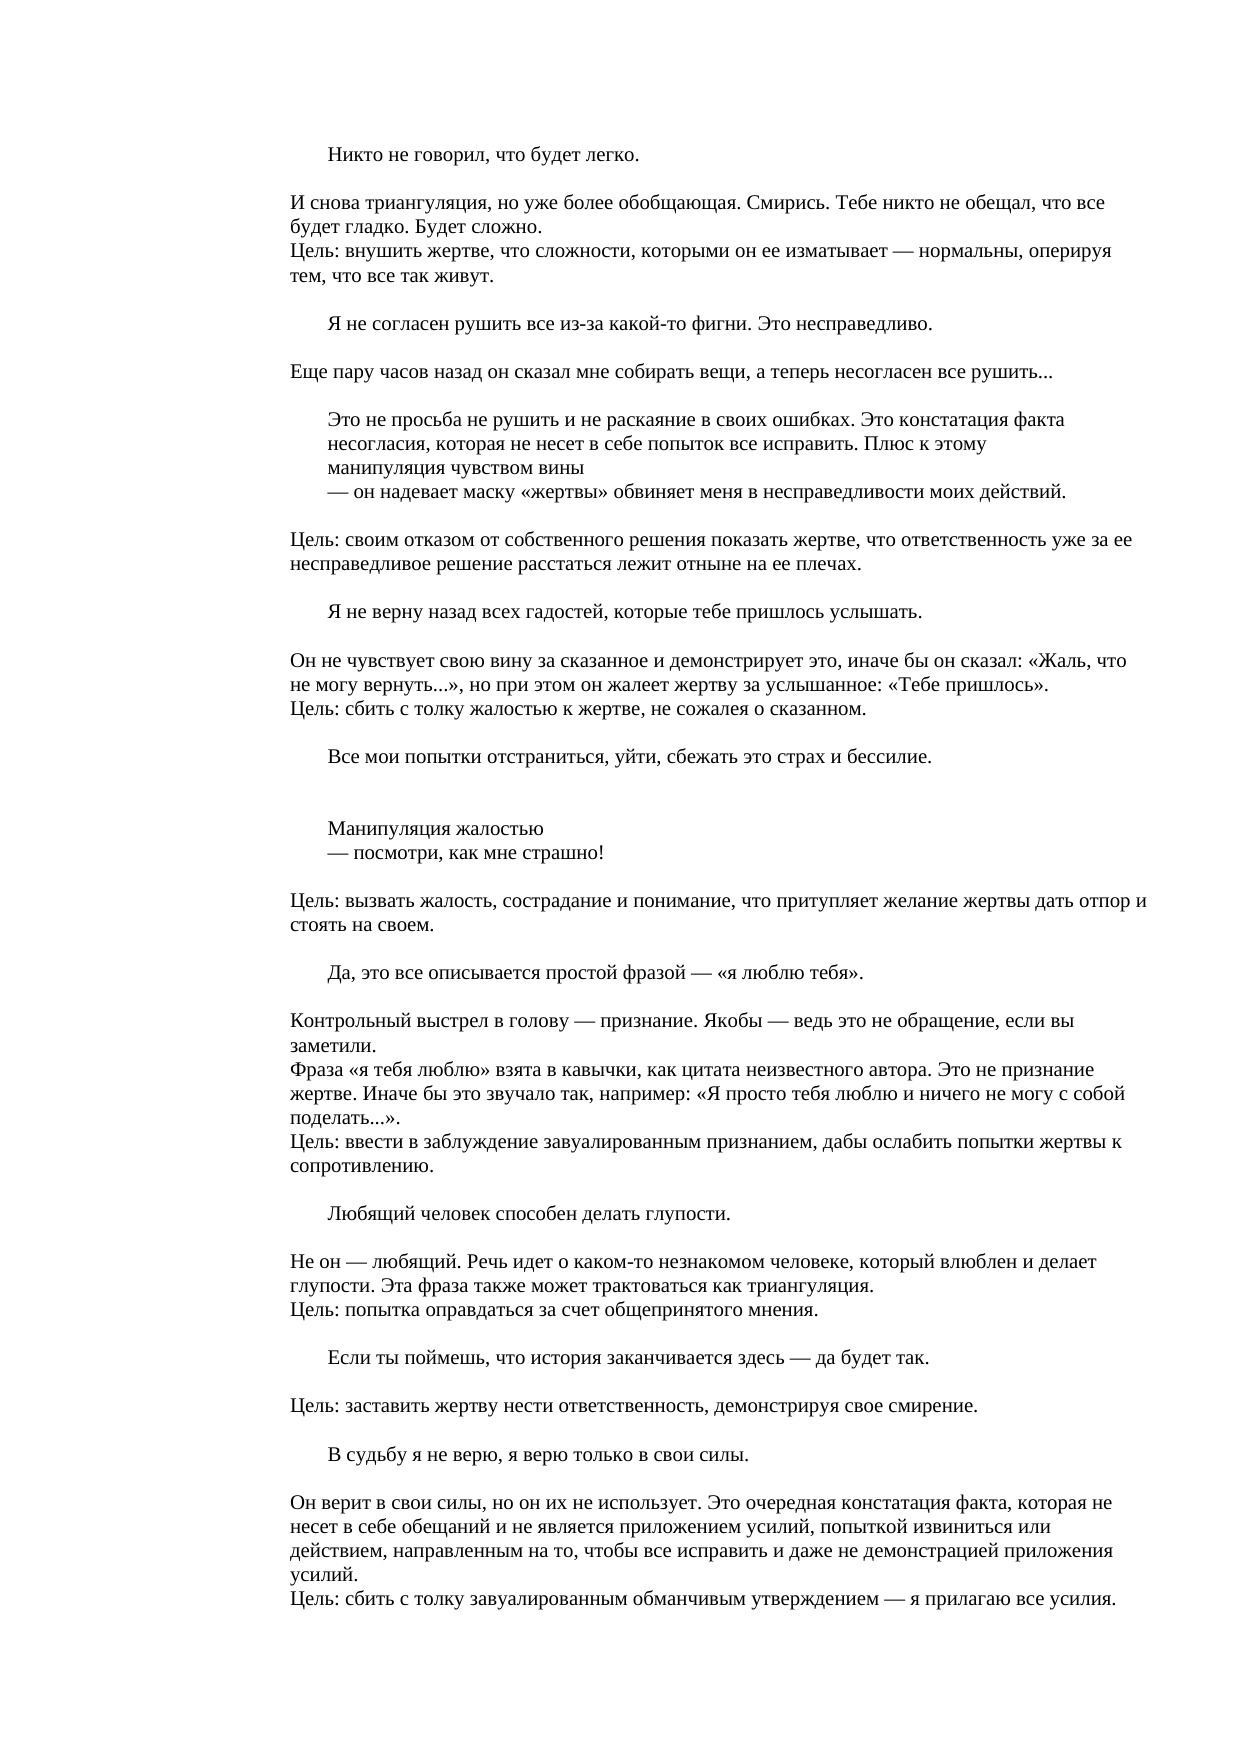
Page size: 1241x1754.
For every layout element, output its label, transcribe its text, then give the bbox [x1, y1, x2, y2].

text Если ты поймешь, что история заканчивается здесь — да будет так. [327, 1345, 1152, 1369]
text Цель: сбить с толку жалостью к жертве, не сожалея о сказанном. [290, 696, 1152, 720]
text Любящий человек способен делать глупости. [327, 1201, 1152, 1225]
text Это не просьба не рушить и не раскаяние в своих ошибках. Это констатация факта несогласия, которая не несет в себе попыток все исправить. Плюс к этому [327, 407, 1152, 455]
text Фраза «я тебя люблю» взята в кавычки, как цитата неизвестного автора. Это не признание жертве. Иначе бы это звучало так, например: «Я просто тебя люблю и ничего не могу с собой поделать...». [290, 1057, 1152, 1129]
text — он надевает маску «жертвы» обвиняет меня в несправедливости моих действий. [327, 479, 1152, 503]
text Цель: внушить жертве, что сложности, которыми он ее изматывает — нормальны, оперируя тем, что все так живут. [290, 238, 1152, 287]
text В судьбу я не верю, я верю только в свои силы. [327, 1442, 1152, 1466]
text Я не верну назад всех гадостей, которые тебе пришлось услышать. [327, 599, 1152, 623]
text Я не согласен рушить все из-за какой-то фигни. Это несправедливо. [327, 311, 1152, 335]
text Цель: своим отказом от собственного решения показать жертве, что ответственность уже за ее несправедливое решение расстаться лежит отныне на ее плечах. [290, 527, 1152, 575]
text Манипуляция жалостью [327, 816, 1152, 840]
text Не он — любящий. Речь идет о каком-то незнакомом человеке, который влюблен и делает глупости. Эта фраза также может трактоваться как триангуляция. [290, 1249, 1152, 1297]
text Цель: попытка оправдаться за счет общепринятого мнения. [290, 1297, 1152, 1321]
text Еще пару часов назад он сказал мне собирать вещи, а теперь несогласен все рушить... [290, 359, 1152, 383]
text манипуляция чувством вины [327, 455, 1152, 479]
text Никто не говорил, что будет легко. [327, 142, 1152, 166]
text Цель: ввести в заблуждение завуалированным признанием, дабы ослабить попытки жертвы к сопротивлению. [290, 1129, 1152, 1177]
text Да, это все описывается простой фразой — «я люблю тебя». [327, 960, 1152, 984]
text — посмотри, как мне страшно! [327, 840, 1152, 864]
text Контрольный выстрел в голову — признание. Якобы — ведь это не обращение, если вы заметили. [290, 1008, 1152, 1057]
text Он не чувствует свою вину за сказанное и демонстрирует это, иначе бы он сказал: «Жаль, что не могу вернуть...», но при этом он жалеет жертву за услышанное: «Тебе пришлось». [290, 647, 1152, 696]
text Все мои попытки отстраниться, уйти, сбежать это страх и бессилие. [327, 744, 1152, 768]
text Он верит в свои силы, но он их не использует. Это очередная констатация факта, которая не несет в себе обещаний и не является приложением усилий, попыткой извиниться или действием, направленным на то, чтобы все исправить и даже не демонстрацией приложения усилий. [290, 1490, 1152, 1586]
text Цель: заставить жертву нести ответственность, демонстрируя свое смирение. [290, 1393, 1152, 1417]
text Цель: сбить с толку завуалированным обманчивым утверждением — я прилагаю все усилия. [290, 1586, 1152, 1610]
text И снова триангуляция, но уже более обобщающая. Смирись. Тебе никто не обещал, что все будет гладко. Будет сложно. [290, 190, 1152, 238]
text Цель: вызвать жалость, сострадание и понимание, что притупляет желание жертвы дать отпор и стоять на своем. [290, 888, 1152, 936]
